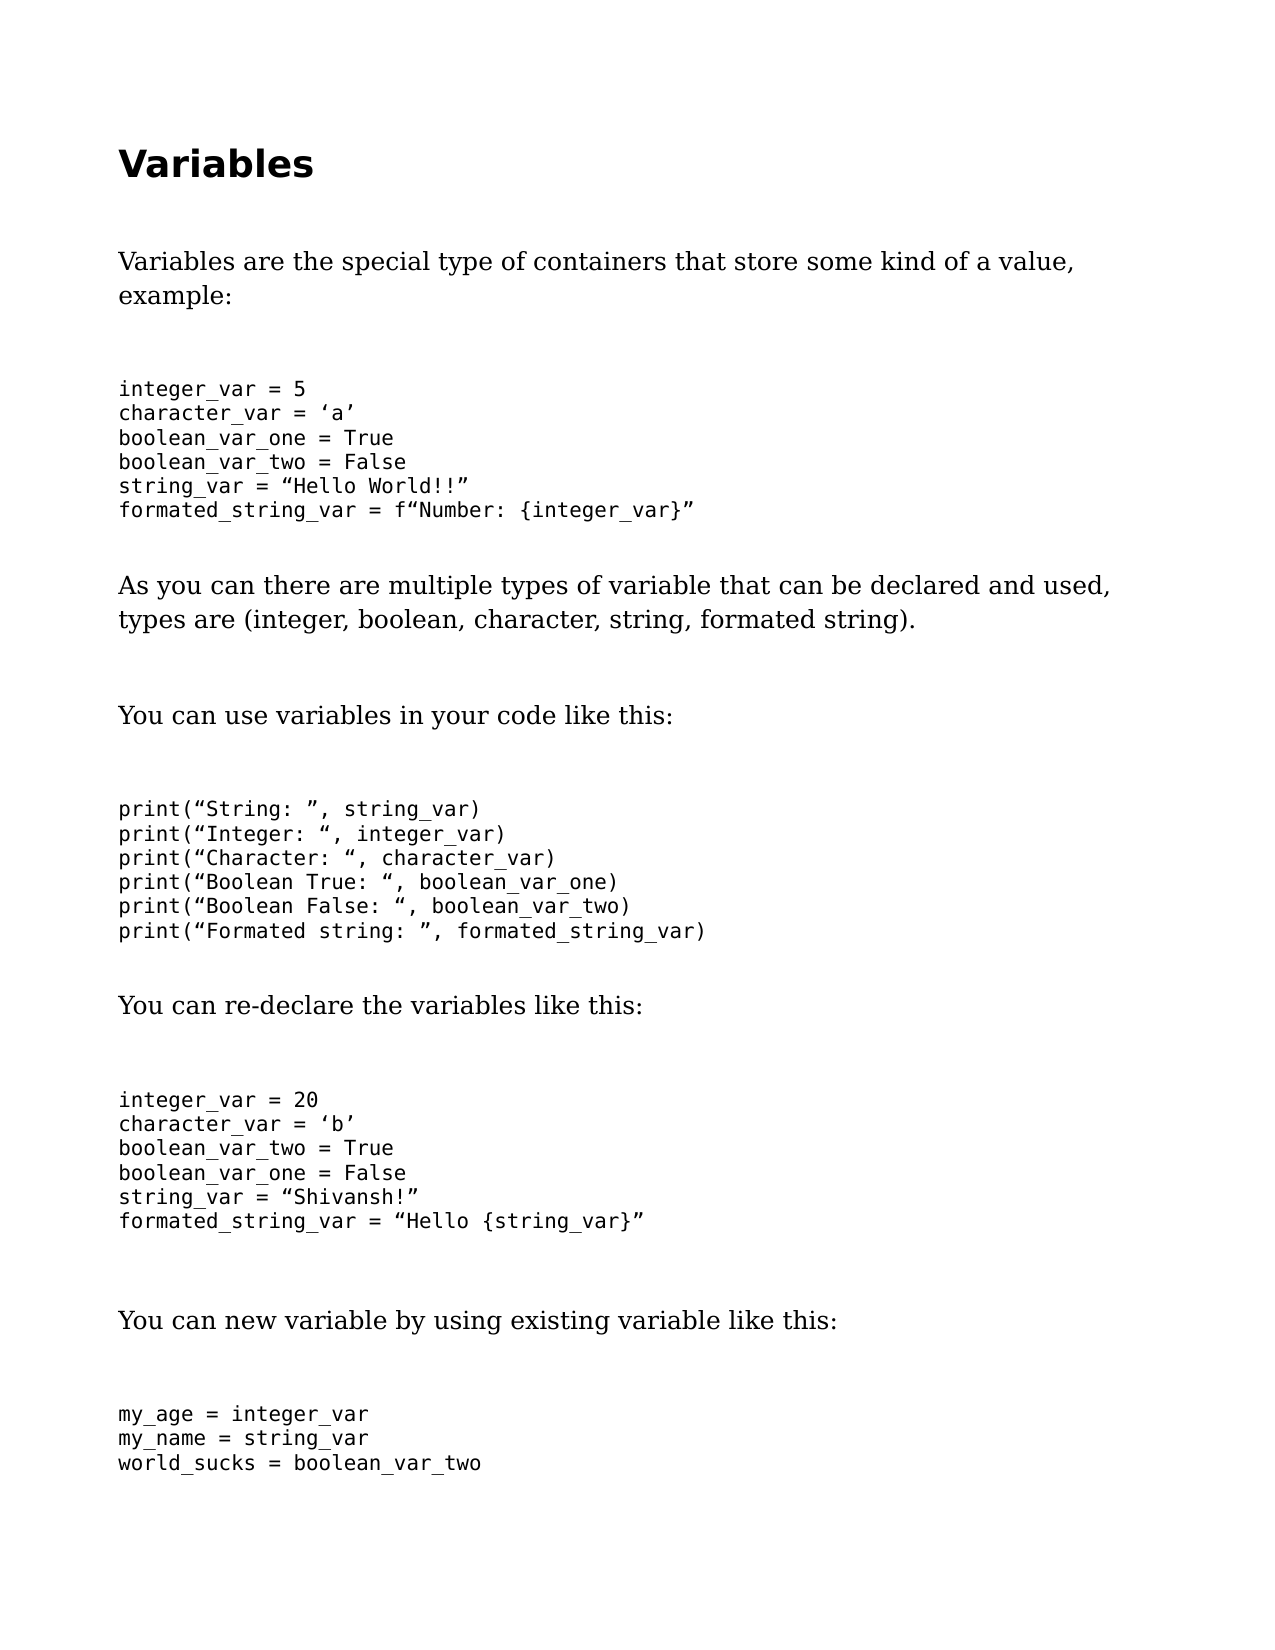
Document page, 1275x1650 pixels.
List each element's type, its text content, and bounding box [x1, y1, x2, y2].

text boolean_var_two = False [118, 450, 1157, 474]
text print(“Integer: “, integer_var) [118, 822, 1157, 846]
text boolean_var_one = False [118, 1161, 1157, 1185]
text integer_var = 5 [118, 377, 1157, 401]
text boolean_var_one = True [118, 426, 1157, 450]
text my_age = integer_var [118, 1402, 1157, 1426]
subtitle Variables [118, 143, 1157, 187]
text print(“Formated string: ”, formated_string_var) [118, 919, 1157, 943]
text print(“Boolean False: “, boolean_var_two) [118, 894, 1157, 919]
text character_var = ‘a’ [118, 401, 1157, 426]
text You can re-declare the variables like this: [118, 992, 1157, 1021]
text boolean_var_two = True [118, 1136, 1157, 1161]
text integer_var = 20 [118, 1088, 1157, 1112]
text You can use variables in your code like this: [118, 701, 1157, 730]
text character_var = ‘b’ [118, 1112, 1157, 1136]
text world_sucks = boolean_var_two [118, 1451, 1157, 1475]
text formated_string_var = f“Number: {integer_var}” [118, 498, 1157, 523]
text print(“String: ”, string_var) [118, 797, 1157, 822]
text You can new variable by using existing variable like this: [118, 1306, 1157, 1335]
text Variables are the special type of containers that store some kind of a value, example: [118, 247, 1157, 310]
text my_name = string_var [118, 1426, 1157, 1451]
text string_var = “Shivansh!” [118, 1185, 1157, 1209]
text string_var = “Hello World!!” [118, 474, 1157, 498]
text As you can there are multiple types of variable that can be declared and used, types are (integer, boolean, character, string, formated string). [118, 571, 1157, 634]
text print(“Boolean True: “, boolean_var_one) [118, 870, 1157, 894]
text print(“Character: “, character_var) [118, 846, 1157, 870]
text formated_string_var = “Hello {string_var}” [118, 1209, 1157, 1233]
